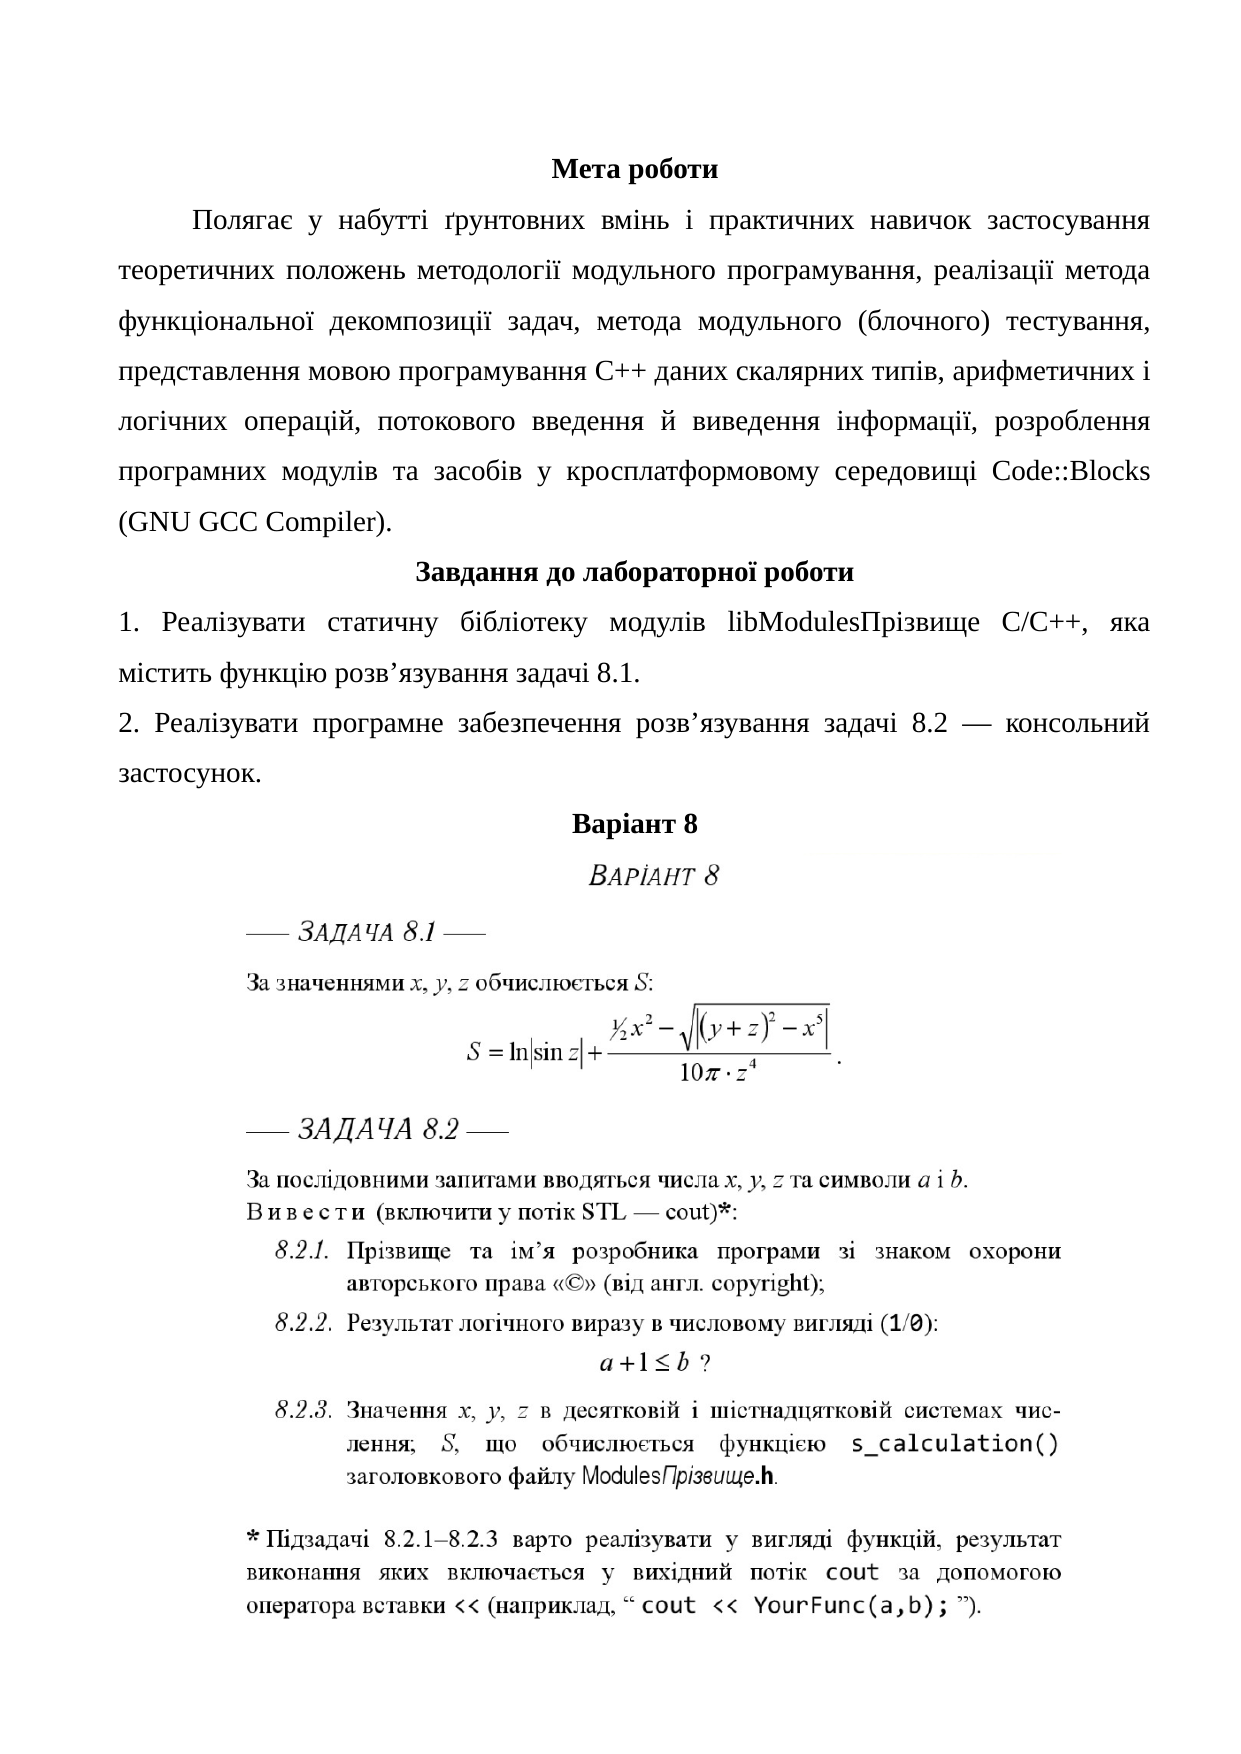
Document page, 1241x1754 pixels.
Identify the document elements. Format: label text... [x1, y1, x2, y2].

text 2. Реалізувати програмне забезпечення розв’язування задачі 8.2 — консольний застосунок. [118, 705, 1152, 789]
text Завдання до лабораторної роботи [118, 554, 1152, 588]
text 1. Реалізувати статичну бібліотеку модулів libModulesПрізвище C/C++, яка містить функцію розв’язування задачі 8.1. [118, 604, 1152, 688]
text Варіант 8 [118, 806, 1152, 1648]
text Полягає у набутті ґрунтовних вмінь і практичних навичок застосування теоретичних положень методології модульного програмування, реалізації метода функціональної декомпозиції задач, метода модульного (блочного) тестування, представлення мовою програмування С++ даних скалярних типів, арифметичних і логічних операцій, потокового введення й виведення інформації, розроблення програмних модулів та засобів у кросплатформовому середовищі Code::Blocks (GNU GCC Compiler). [118, 202, 1152, 537]
text Мета роботи [118, 152, 1152, 185]
